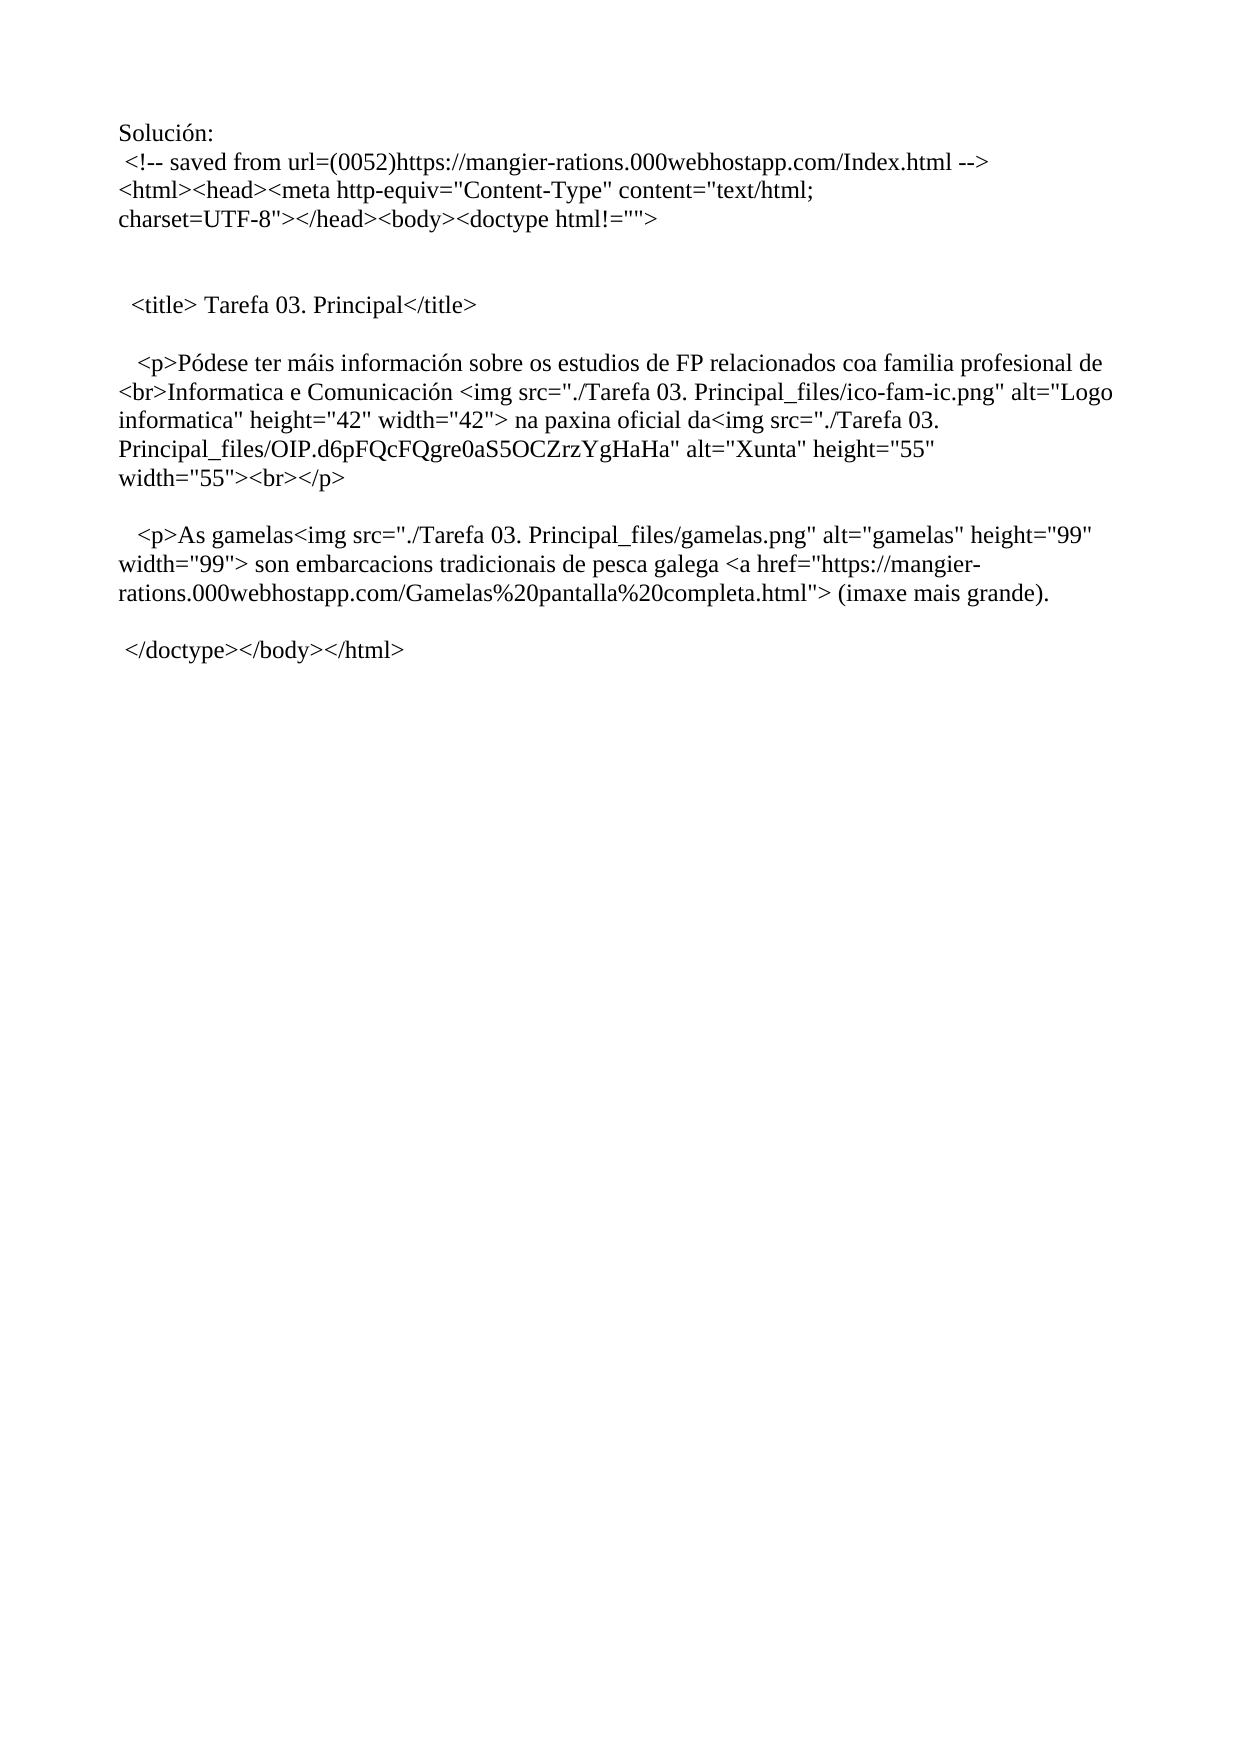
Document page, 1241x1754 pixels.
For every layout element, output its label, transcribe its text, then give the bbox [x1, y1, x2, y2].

text Solución: [118, 118, 1122, 147]
text <p>As gamelas<img src="./Tarefa 03. Principal_files/gamelas.png" alt="gamelas" height="99" width="99"> son embarcacions tradicionais de pesca galega <a href="https://mangier-rations.000webhostapp.com/Gamelas%20pantalla%20completa.html"> (imaxe mais grande). [118, 492, 1122, 607]
text </doctype></body></html> [118, 607, 1122, 664]
text <!-- saved from url=(0052)https://mangier-rations.000webhostapp.com/Index.html --> <html><head><meta http-equiv="Content-Type" content="text/html; charset=UTF-8"></head><body><doctype html!=""> <title> Tarefa 03. Principal</title> <p>Pódese ter máis información sobre os estudios de FP relacionados coa familia profesional de <br>Informatica e Comunicación <img src="./Tarefa 03. Principal_files/ico-fam-ic.png" alt="Logo informatica" height="42" width="42"> na paxina oficial da<img src="./Tarefa 03. Principal_files/OIP.d6pFQcFQgre0aS5OCZrzYgHaHa" alt="Xunta" height="55" width="55"><br></p> [118, 147, 1122, 492]
